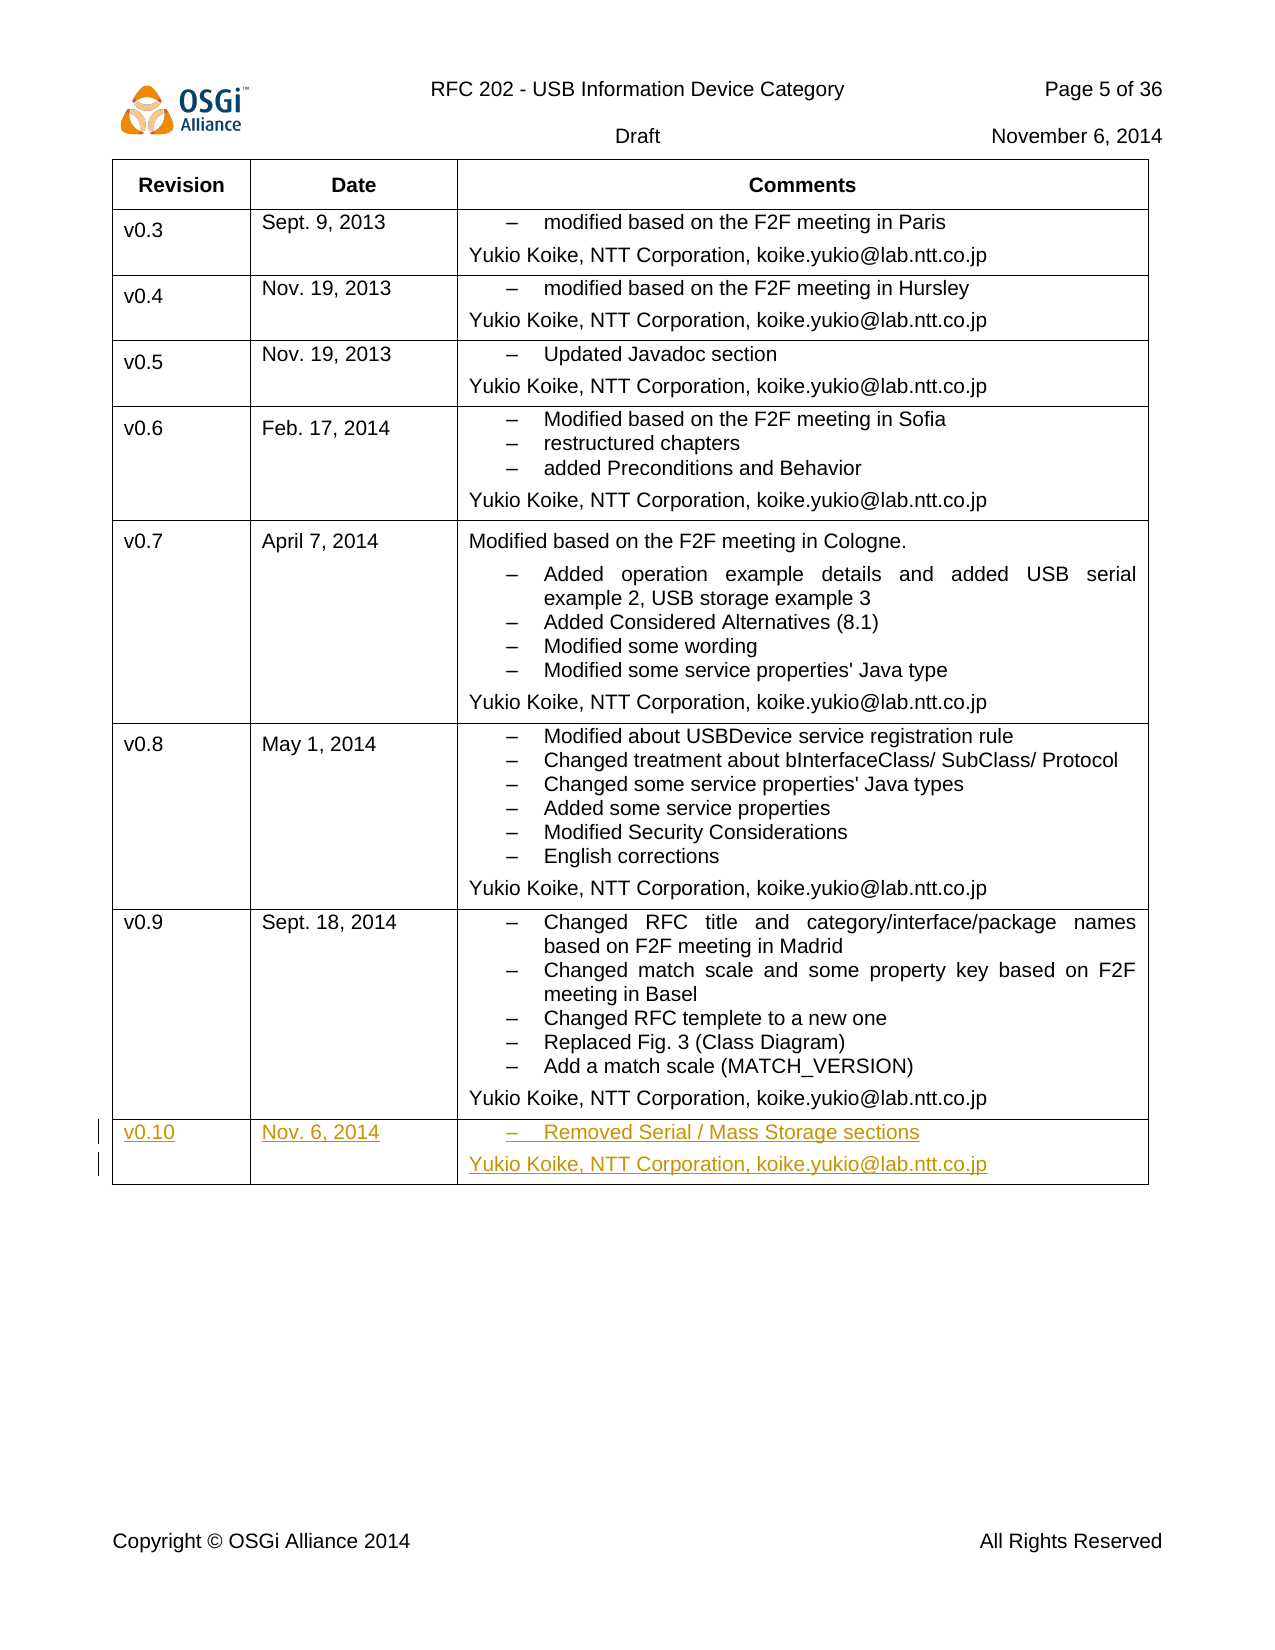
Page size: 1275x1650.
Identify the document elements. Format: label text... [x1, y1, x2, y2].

table_cell Modified based on the F2F meeting in Cologne. Added operation example details and added USB serial example 2, USB storage example 3 Added Considered Alternatives (8.1) Modified some wording Modified some service properties' Java type Yukio Koike, NTT Corporation, koike.yukio@lab.ntt.co.jp [458, 521, 1148, 722]
table_cell Sept. 18, 2014 [251, 910, 457, 1118]
table_cell Changed RFC title and category/interface/package names based on F2F meeting in Madrid Changed match scale and some property key based on F2F meeting in Basel Changed RFC templete to a new one Replaced Fig. 3 (Class Diagram) Add a match scale (MATCH_VERSION) Yukio Koike, NTT Corporation, koike.yukio@lab.ntt.co.jp [458, 910, 1148, 1118]
table_cell Sept. 9, 2013 [251, 210, 457, 275]
table_cell v0.10 [113, 1120, 250, 1184]
picture [113, 78, 257, 142]
table_cell April 7, 2014 [251, 521, 457, 722]
table_cell v0.3 [113, 210, 250, 275]
table_cell v0.8 [113, 724, 250, 908]
table_cell Modified based on the F2F meeting in Sofia restructured chapters added Preconditions and Behavior Yukio Koike, NTT Corporation, koike.yukio@lab.ntt.co.jp [458, 407, 1148, 520]
table_cell modified based on the F2F meeting in Hursley Yukio Koike, NTT Corporation, koike.yukio@lab.ntt.co.jp [458, 276, 1148, 340]
table_cell Modified about USBDevice service registration rule Changed treatment about bInterfaceClass/ SubClass/ Protocol Changed some service properties' Java types Added some service properties Modified Security Considerations English corrections Yukio Koike, NTT Corporation, koike.yukio@lab.ntt.co.jp [458, 724, 1148, 908]
table_header Date [251, 160, 457, 209]
table_cell v0.6 [113, 407, 250, 520]
table_cell May 1, 2014 [251, 724, 457, 908]
table_cell v0.5 [113, 341, 250, 406]
table_cell Nov. 19, 2013 [251, 341, 457, 406]
table_cell Nov. 19, 2013 [251, 276, 457, 340]
table_cell Feb. 17, 2014 [251, 407, 457, 520]
table_cell Updated Javadoc section Yukio Koike, NTT Corporation, koike.yukio@lab.ntt.co.jp [458, 341, 1148, 406]
table_cell Removed Serial / Mass Storage sections Yukio Koike, NTT Corporation, koike.yukio@lab.ntt.co.jp [458, 1120, 1148, 1184]
table_cell Nov. 6, 2014 [251, 1120, 457, 1184]
table_header Comments [458, 160, 1148, 209]
table_cell v0.4 [113, 276, 250, 340]
table_header Revision [113, 160, 250, 209]
table_cell v0.9 [113, 910, 250, 1118]
table_cell v0.7 [113, 521, 250, 722]
table_cell modified based on the F2F meeting in Paris Yukio Koike, NTT Corporation, koike.yukio@lab.ntt.co.jp [458, 210, 1148, 275]
